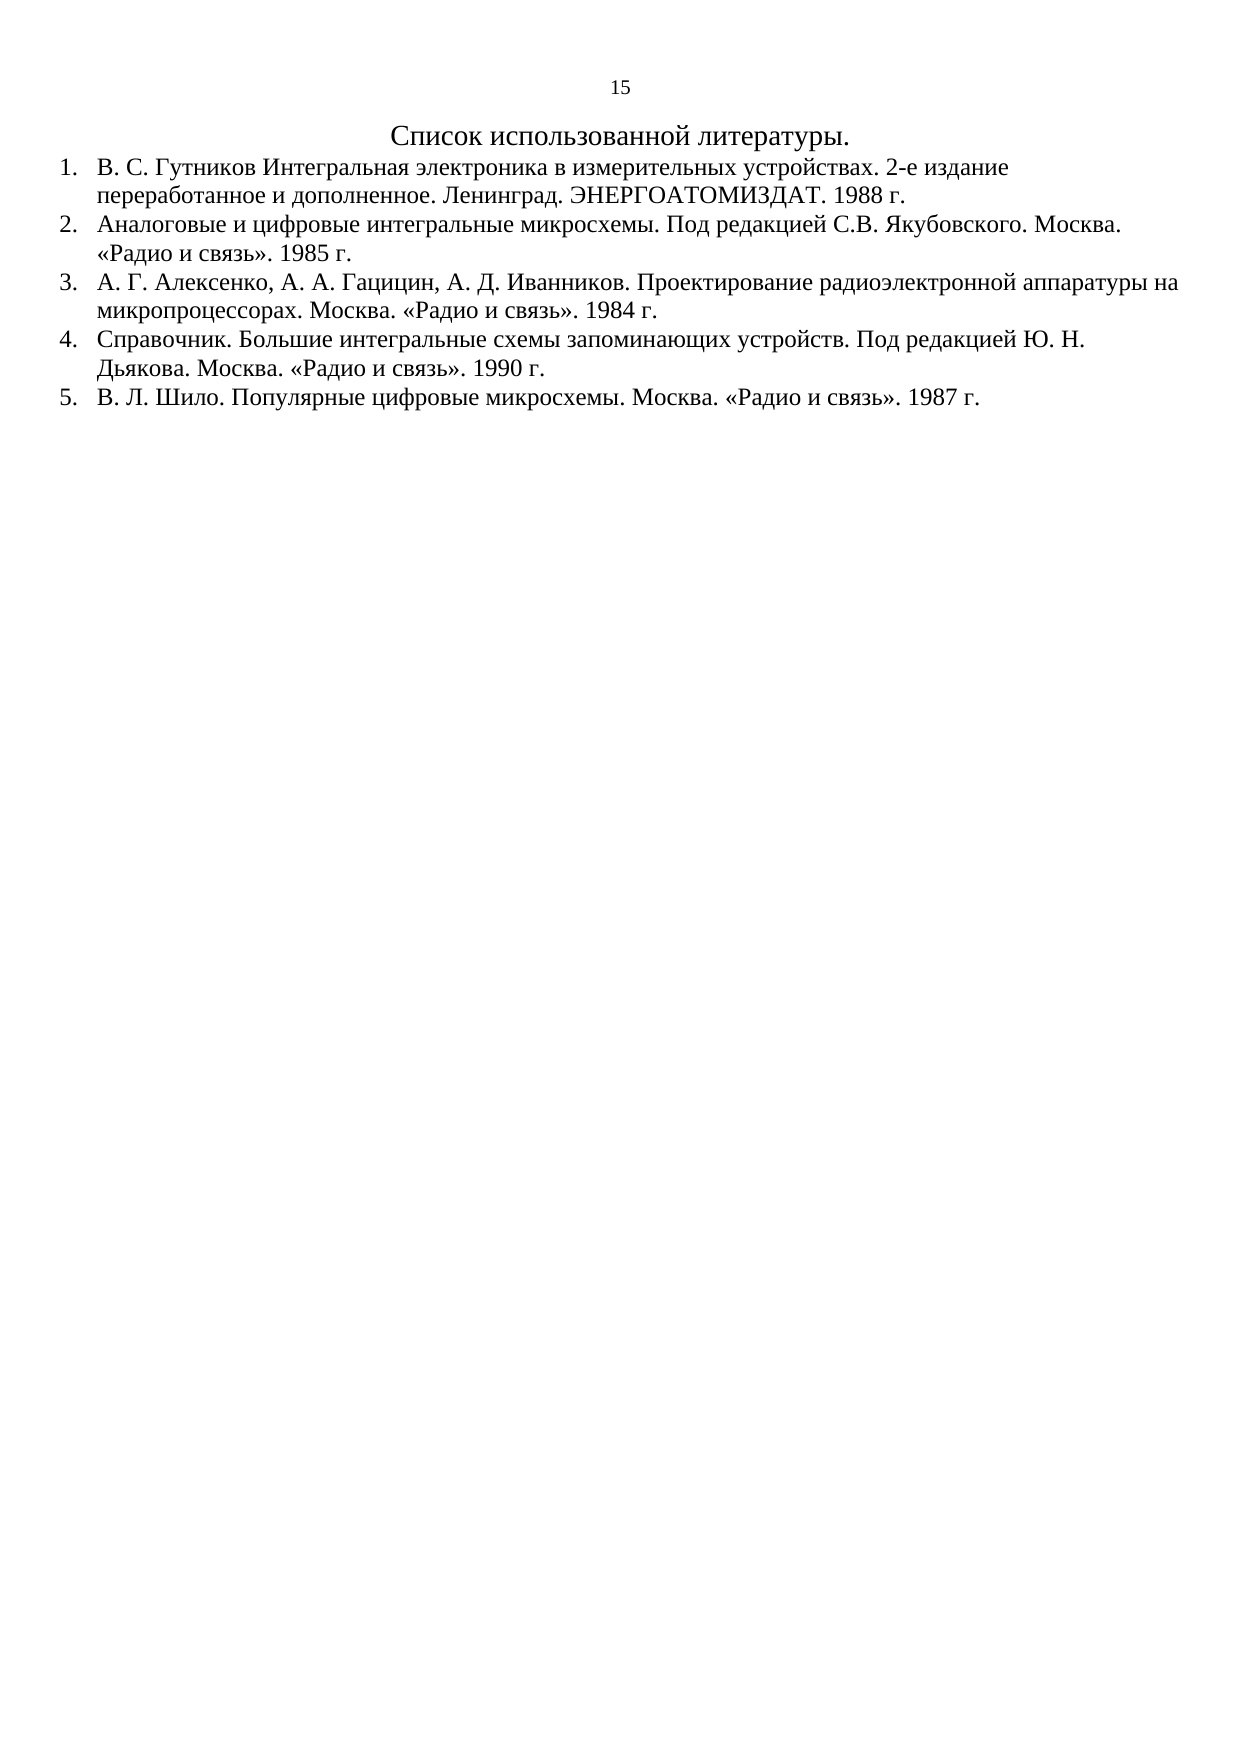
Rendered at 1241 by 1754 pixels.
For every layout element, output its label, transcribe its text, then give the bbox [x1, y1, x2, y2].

list В. С. Гутников Интегральная электроника в измерительных устройствах. 2-е издание переработанное и дополненное. Ленинград. ЭНЕРГОАТОМИЗДАТ. 1988 г. [59, 152, 1181, 209]
list Аналоговые и цифровые интегральные микросхемы. Под редакцией С.В. Якубовского. Москва. «Радио и связь». 1985 г. [59, 209, 1181, 267]
list В. Л. Шило. Популярные цифровые микросхемы. Москва. «Радио и связь». 1987 г. [59, 382, 1181, 410]
list Справочник. Большие интегральные схемы запоминающих устройств. Под редакцией Ю. Н. Дьякова. Москва. «Радио и связь». 1990 г. [59, 324, 1181, 382]
list А. Г. Алексенко, А. А. Гацицин, А. Д. Иванников. Проектирование радиоэлектронной аппаратуры на микропроцессорах. Москва. «Радио и связь». 1984 г. [59, 267, 1181, 324]
subtitle Список использованной литературы. [59, 118, 1181, 152]
